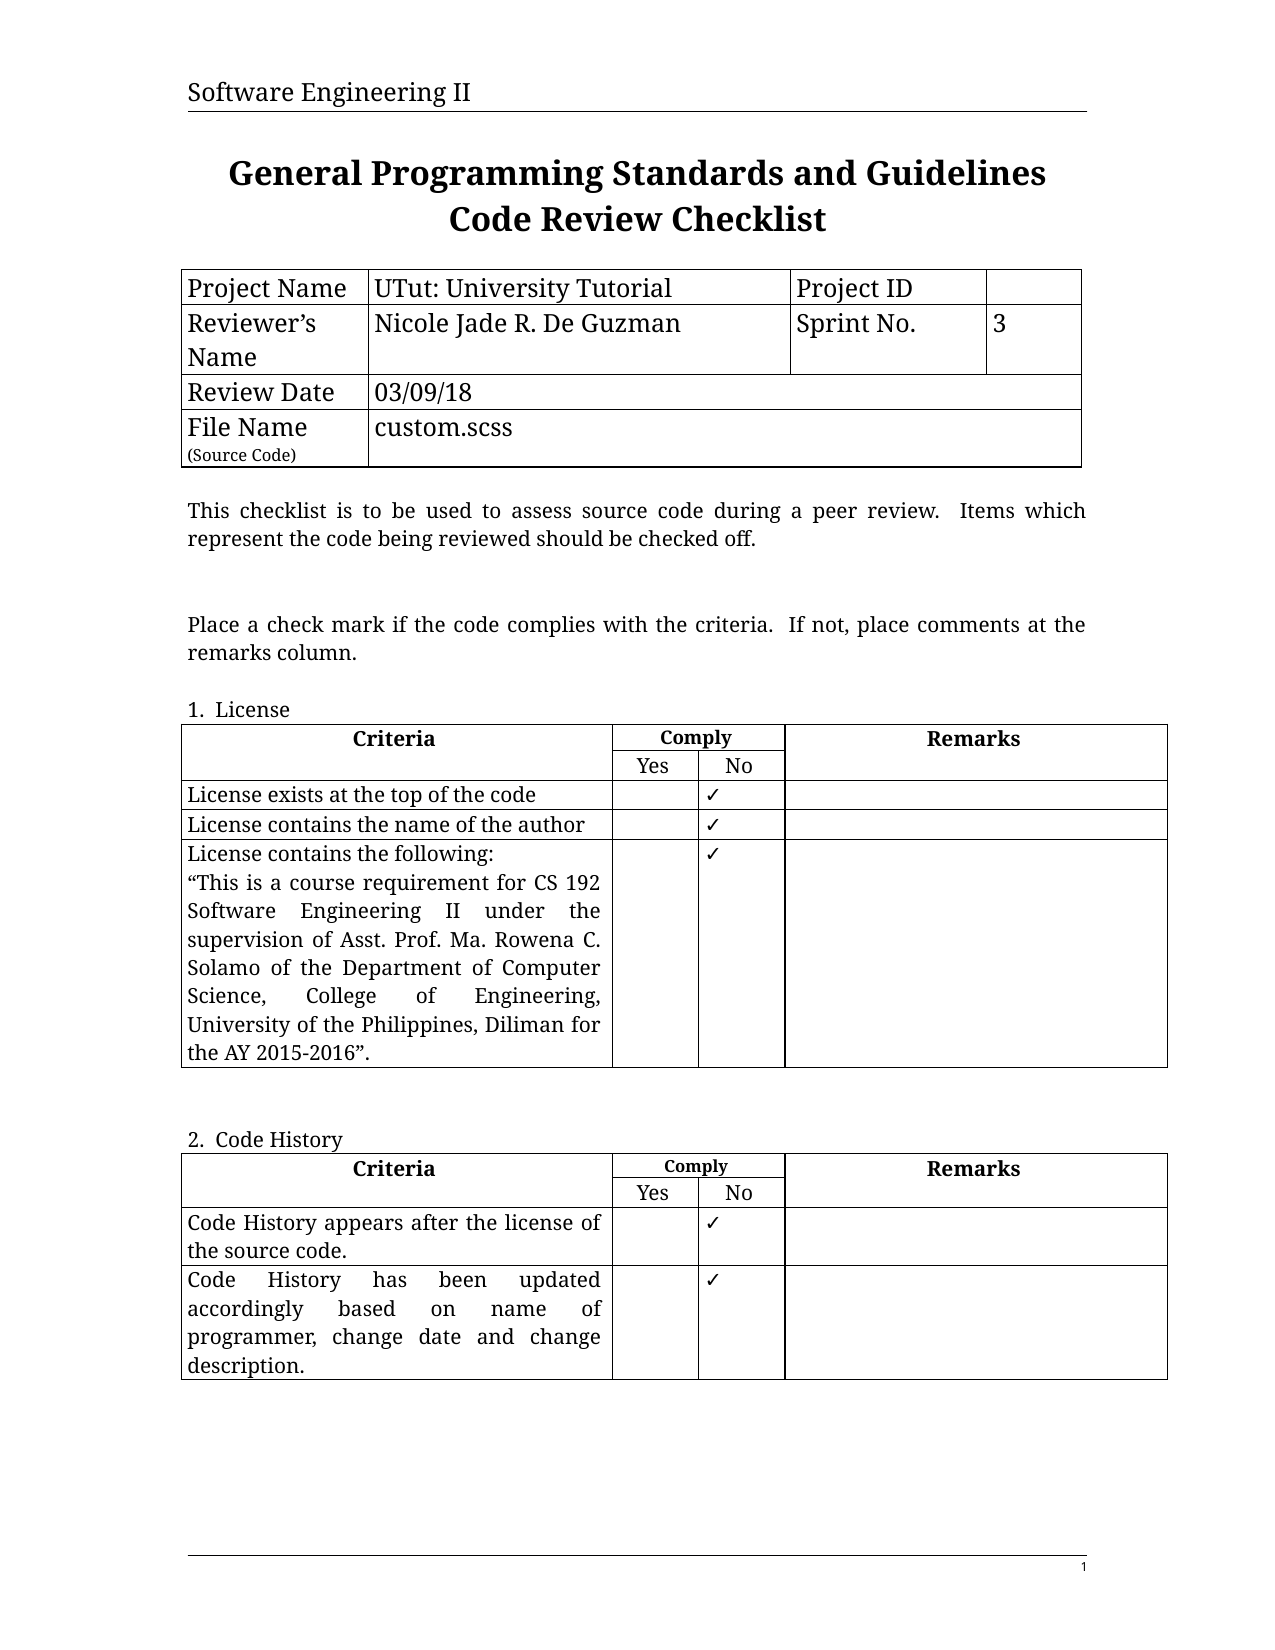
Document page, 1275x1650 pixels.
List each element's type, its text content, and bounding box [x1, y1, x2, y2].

table_cell [687, 781, 698, 809]
table_header Project ID [976, 270, 986, 304]
table_header Remarks [786, 1154, 1167, 1207]
table_cell Reviewer’s Name [182, 305, 187, 373]
table_cell [786, 840, 1167, 1067]
table_cell Yes [687, 1178, 698, 1207]
table_cell [613, 781, 618, 809]
table_cell custom.scss [369, 410, 1081, 466]
table_header Comply [613, 725, 618, 750]
table_header Comply [774, 725, 784, 750]
table_cell No [699, 1178, 704, 1207]
table_cell No [774, 1178, 784, 1207]
table_cell [786, 781, 791, 809]
table_header Criteria [182, 725, 612, 779]
table_cell [786, 1266, 1167, 1379]
table_cell [687, 810, 698, 838]
table_cell ✓ [699, 1208, 784, 1264]
table_cell Review Date [357, 375, 368, 409]
table_cell [1156, 781, 1167, 809]
text 2. Code History [187, 1125, 1087, 1153]
text General Programming Standards and Guidelines Code Review Checklist [187, 150, 1087, 241]
table_cell [613, 1208, 698, 1264]
table_header Remarks [786, 725, 1167, 779]
table_cell ✓ [774, 781, 784, 809]
table_cell 03/09/18 [369, 375, 374, 409]
text Place a check mark if the code complies with the criteria. If not, place comments at the remarks column. [187, 610, 1087, 667]
table_cell [613, 810, 618, 838]
table_cell Reviewer’s Name [357, 305, 368, 373]
table_cell Yes [613, 1178, 618, 1207]
table_cell 3 [987, 305, 1081, 373]
table_cell Yes [613, 751, 618, 779]
table_cell ✓ [699, 781, 704, 809]
table_header [987, 270, 992, 304]
table_cell [786, 1208, 1167, 1264]
table_cell [1156, 810, 1167, 838]
table_cell No [774, 751, 784, 779]
table_cell Sprint No. [791, 305, 986, 373]
table_cell File Name (Source Code) [357, 410, 368, 466]
table_cell [786, 810, 791, 838]
table_header Criteria [182, 1154, 612, 1207]
table_header [1070, 270, 1081, 304]
table_cell Nicole Jade R. De Guzman [369, 305, 790, 373]
table_cell Yes [687, 751, 698, 779]
text This checklist is to be used to assess source code during a peer review. Items which represent the code being reviewed should be checked off. [187, 496, 1087, 553]
table_cell No [699, 751, 704, 779]
table_cell ✓ [774, 810, 784, 838]
text 1. License [187, 695, 1087, 723]
table_cell ✓ [699, 810, 704, 838]
table_cell 03/09/18 [1070, 375, 1081, 409]
table_cell ✓ [699, 1266, 784, 1379]
table_cell ✓ [699, 840, 784, 1067]
table_header Comply [774, 1154, 784, 1177]
table_cell [613, 1266, 698, 1379]
table_header Project Name [357, 270, 368, 304]
table_cell [613, 840, 698, 1067]
